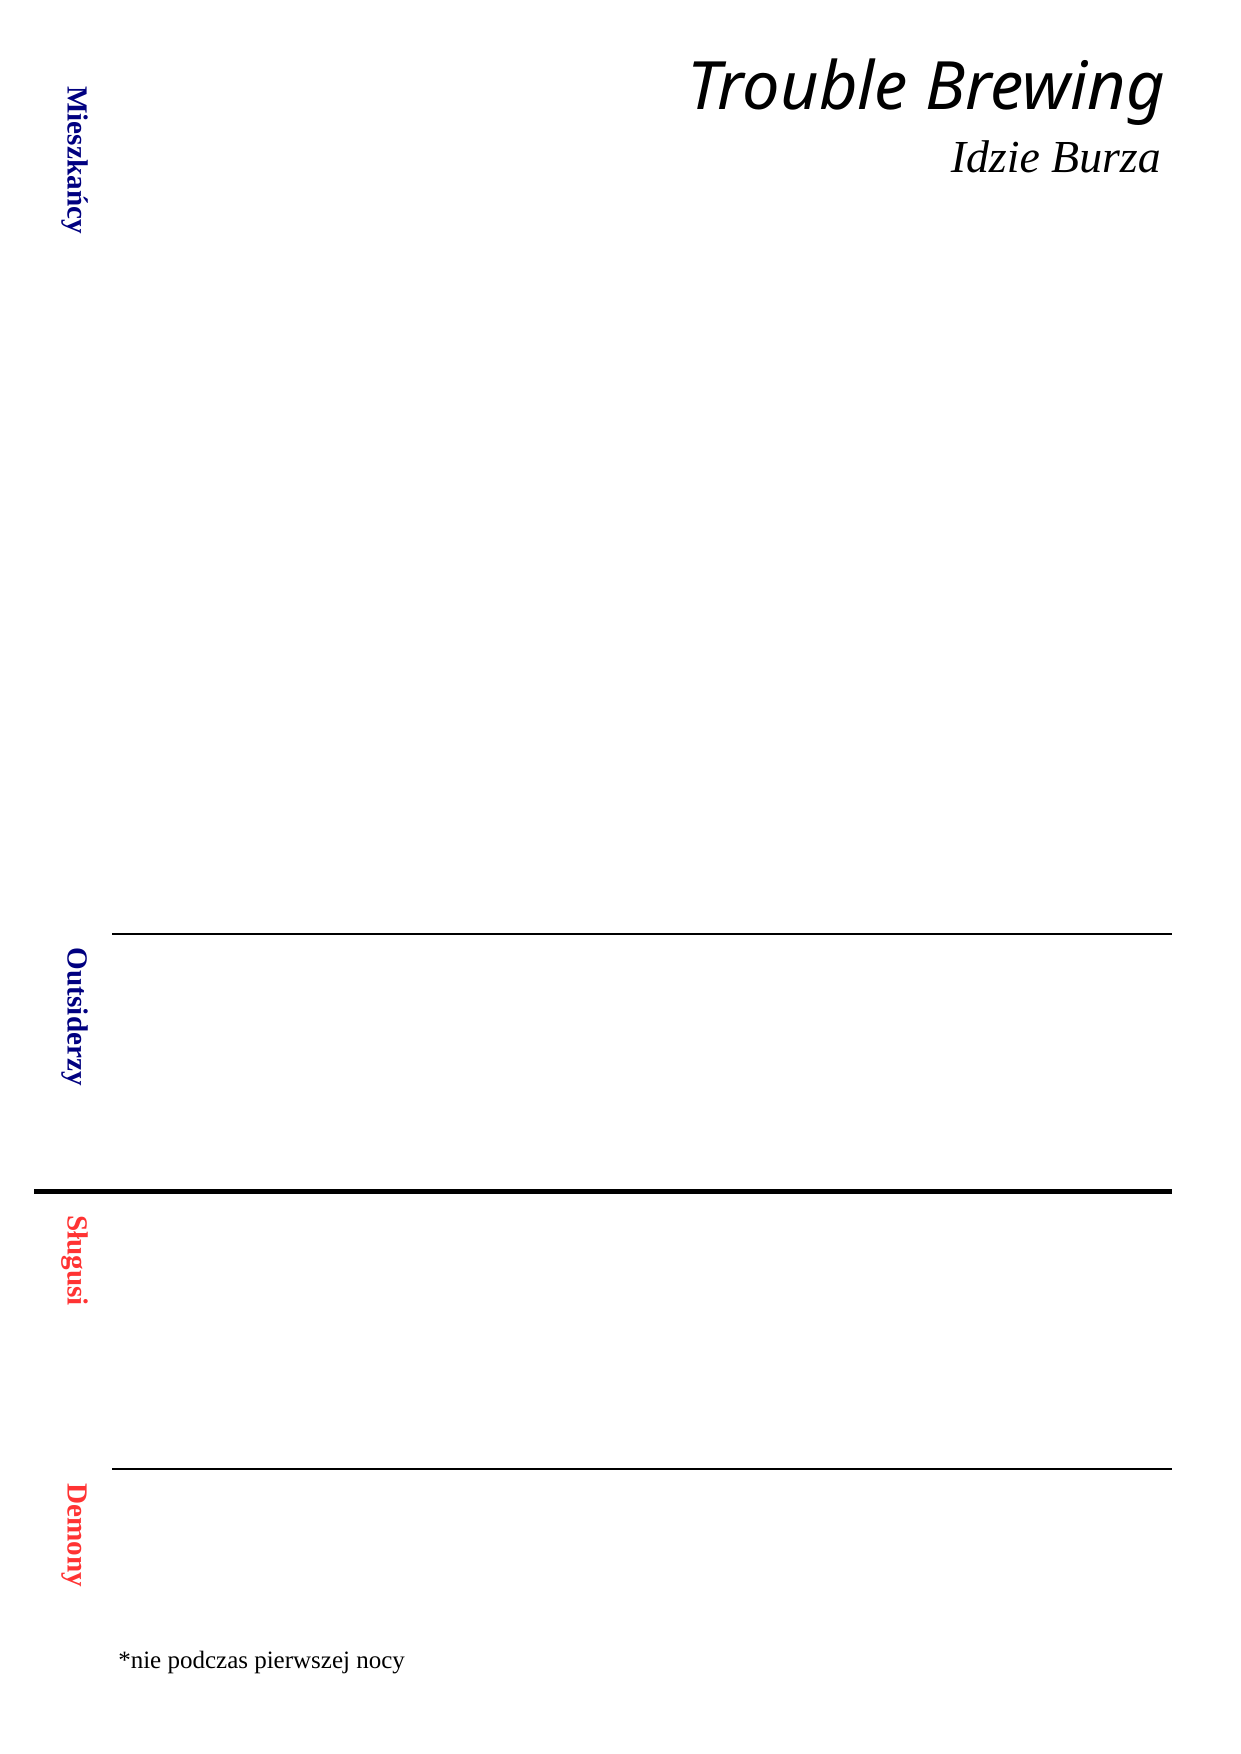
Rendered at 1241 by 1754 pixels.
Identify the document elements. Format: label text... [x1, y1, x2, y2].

table_cell [709, 1194, 1172, 1331]
table_cell [709, 651, 1172, 932]
table_cell [586, 1194, 597, 1331]
table_cell [597, 651, 709, 796]
table_cell [112, 1331, 232, 1468]
table_header [112, 66, 232, 181]
table_cell [709, 1470, 1172, 1616]
table_header [586, 66, 597, 181]
table_cell [597, 181, 709, 295]
table_cell [232, 534, 586, 651]
table_cell [232, 410, 586, 534]
table_cell Outsiderzy [34, 933, 112, 1189]
table_cell [586, 181, 597, 295]
table_cell Demony [34, 1468, 112, 1616]
table_cell [586, 796, 597, 932]
table_cell [586, 295, 597, 410]
table_cell [597, 1194, 709, 1331]
table_cell [112, 651, 232, 796]
table_cell [586, 410, 597, 534]
table_cell [112, 796, 232, 932]
table_cell [597, 410, 709, 534]
table_cell [597, 935, 709, 1047]
table_cell [232, 295, 586, 410]
table_cell [112, 1047, 232, 1189]
table_cell [709, 935, 1172, 1047]
table_cell [112, 1194, 232, 1331]
table_cell [586, 651, 597, 796]
table_cell [586, 1331, 597, 1468]
table_cell [709, 534, 1172, 651]
table_cell [586, 534, 597, 651]
table_header [232, 66, 586, 181]
table_cell [112, 534, 232, 651]
table_cell [112, 295, 232, 410]
table_cell [709, 410, 1172, 534]
table_cell [597, 1047, 709, 1189]
table_cell [586, 1470, 597, 1616]
text Trouble Brewing Idzie Burza [680, 38, 1165, 182]
table_cell [709, 295, 1172, 410]
table_cell [232, 651, 586, 796]
table_header [1165, 66, 1172, 181]
table_cell [232, 1194, 586, 1331]
table_cell [112, 1470, 232, 1616]
table_cell [112, 935, 232, 1047]
table_cell [709, 181, 1172, 295]
table_cell [112, 181, 232, 295]
text *nie podczas pierwszej nocy [118, 1616, 1122, 1674]
table_cell [709, 1047, 1172, 1189]
table_cell [597, 1470, 709, 1616]
table_cell [112, 410, 232, 534]
table_cell [597, 295, 709, 410]
table_cell [586, 935, 597, 1047]
table_cell Sługusi [34, 1194, 112, 1468]
table_header [597, 66, 680, 181]
table_cell [232, 1470, 586, 1616]
table_cell [597, 1331, 709, 1468]
table_header Mieszkańcy [34, 66, 112, 932]
table_cell [232, 1047, 586, 1189]
table_cell [709, 1331, 1172, 1468]
table_cell [232, 1331, 586, 1468]
table_cell [586, 1047, 597, 1189]
table_cell [232, 796, 586, 932]
table_cell [232, 935, 586, 1047]
table_cell [597, 796, 709, 932]
table_cell [597, 534, 709, 651]
table_cell [232, 181, 586, 295]
